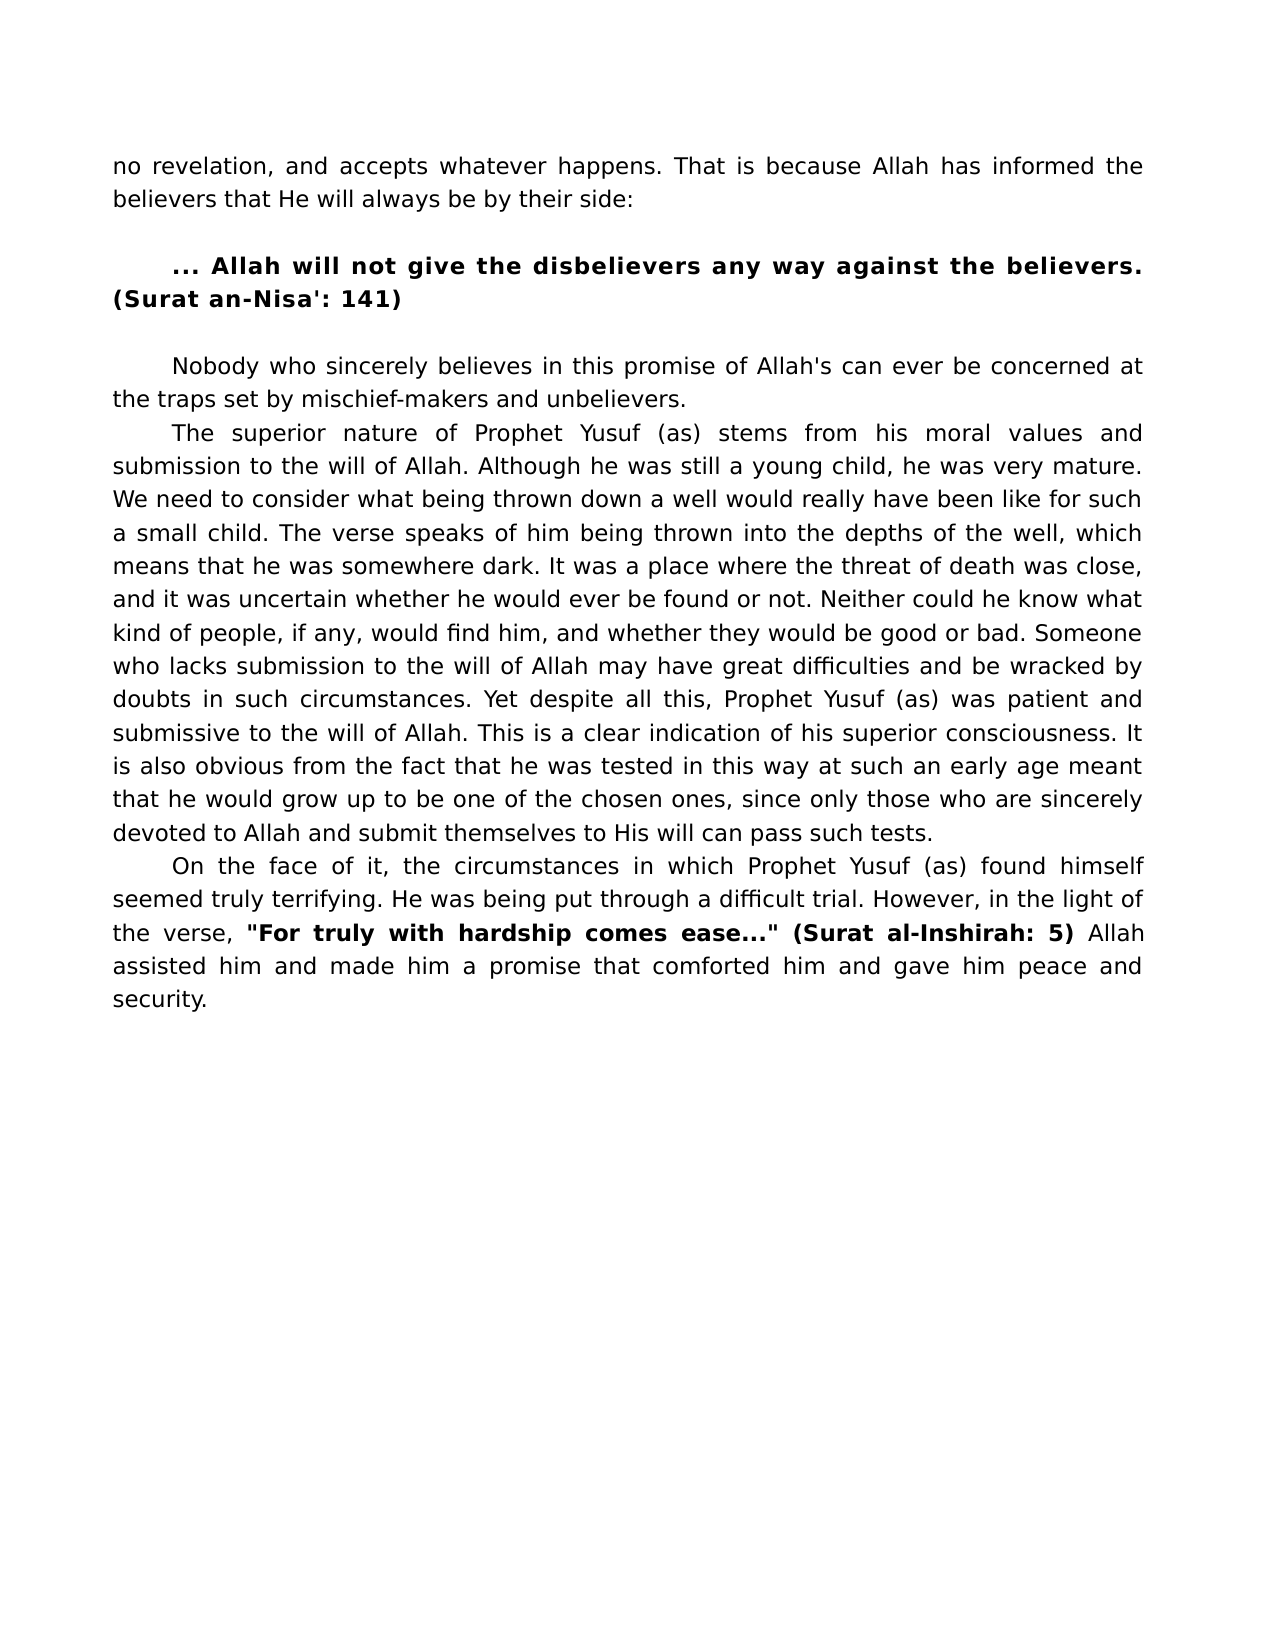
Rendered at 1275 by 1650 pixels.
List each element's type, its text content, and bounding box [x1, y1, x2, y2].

text On the face of it, the circumstances in which Prophet Yusuf (as) found himself seemed truly terrifying. He was being put through a difficult trial. However, in the light of the verse, "For truly with hardship comes ease..." (Surat al-Inshirah: 5) Allah assisted him and made him a promise that comforted him and gave him peace and security. [112, 848, 1145, 1014]
text Nobody who sincerely believes in this promise of Allah's can ever be concerned at the traps set by mischief-makers and unbelievers. [112, 348, 1145, 414]
text The superior nature of Prophet Yusuf (as) stems from his moral values and submission to the will of Allah. Although he was still a young child, he was very mature. We need to consider what being thrown down a well would really have been like for such a small child. The verse speaks of him being thrown into the depths of the well, which means that he was somewhere dark. It was a place where the threat of death was close, and it was uncertain whether he would ever be found or not. Neither could he know what kind of people, if any, would find him, and whether they would be good or bad. Someone who lacks submission to the will of Allah may have great difficulties and be wracked by doubts in such circumstances. Yet despite all this, Prophet Yusuf (as) was patient and submissive to the will of Allah. This is a clear indication of his superior consciousness. It is also obvious from the fact that he was tested in this way at such an early age meant that he would grow up to be one of the chosen ones, since only those who are sincerely devoted to Allah and submit themselves to His will can pass such tests. [112, 414, 1145, 848]
text ... Allah will not give the disbelievers any way against the believers. (Surat an-Nisa': 141) [112, 248, 1145, 314]
text no revelation, and accepts whatever happens. That is because Allah has informed the believers that He will always be by their side: [112, 148, 1145, 214]
